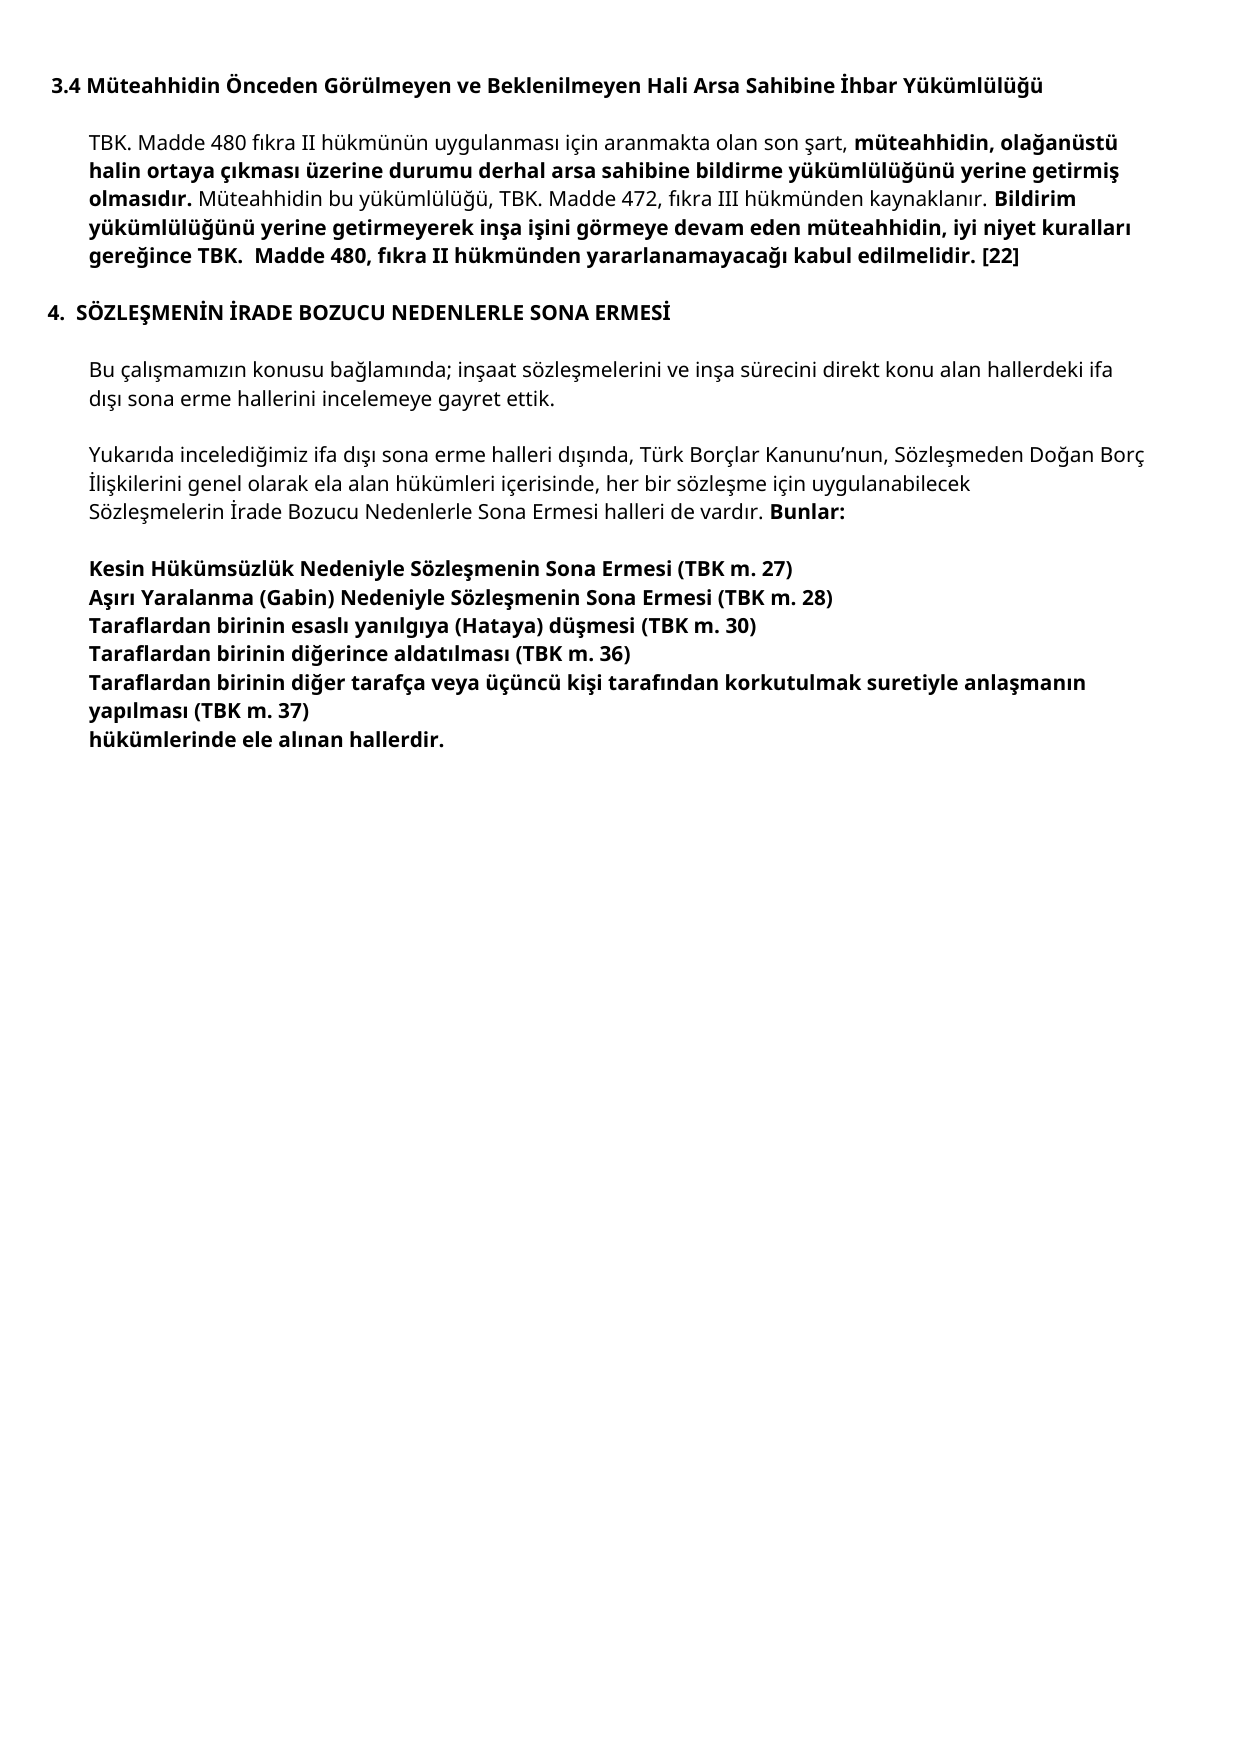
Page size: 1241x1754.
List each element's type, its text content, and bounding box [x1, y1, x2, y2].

text TBK. Madde 480 fıkra II hükmünün uygulanması için aranmakta olan son şart, müteahhidin, olağanüstü halin ortaya çıkması üzerine durumu derhal arsa sahibine bildirme yükümlülüğünü yerine getirmiş olmasıdır. Müteahhidin bu yükümlülüğü, TBK. Madde 472, fıkra III hükmünden kaynaklanır. Bildirim yükümlülüğünü yerine getirmeyerek inşa işini görmeye devam eden müteahhidin, iyi niyet kuralları gereğince TBK. Madde 480, fıkra II hükmünden yararlanamayacağı kabul edilmelidir. [22] [88, 128, 1152, 270]
text 3.4 Müteahhidin Önceden Görülmeyen ve Beklenilmeyen Hali Arsa Sahibine İhbar Yükümlülüğü [51, 71, 1152, 99]
text Kesin Hükümsüzlük Nedeniyle Sözleşmenin Sona Ermesi (TBK m. 27) [88, 554, 1152, 583]
text Yukarıda incelediğimiz ifa dışı sona erme halleri dışında, Türk Borçlar Kanunu’nun, Sözleşmeden Doğan Borç İlişkilerini genel olarak ela alan hükümleri içerisinde, her bir sözleşme için uygulanabilecek Sözleşmelerin İrade Bozucu Nedenlerle Sona Ermesi halleri de vardır. Bunlar: [88, 441, 1152, 526]
text Taraflardan birinin diğerince aldatılması (TBK m. 36) [88, 639, 1152, 668]
text Taraflardan birinin diğer tarafça veya üçüncü kişi tarafından korkutulmak suretiyle anlaşmanın yapılması (TBK m. 37) [88, 668, 1152, 725]
text 4. SÖZLEŞMENİN İRADE BOZUCU NEDENLERLE SONA ERMESİ [47, 298, 1152, 327]
text Bu çalışmamızın konusu bağlamında; inşaat sözleşmelerini ve inşa sürecini direkt konu alan hallerdeki ifa dışı sona erme hallerini incelemeye gayret ettik. [88, 355, 1152, 412]
text hükümlerinde ele alınan hallerdir. [88, 725, 1152, 753]
text Aşırı Yaralanma (Gabin) Nedeniyle Sözleşmenin Sona Ermesi (TBK m. 28) [88, 583, 1152, 611]
text Taraflardan birinin esaslı yanılgıya (Hataya) düşmesi (TBK m. 30) [88, 611, 1152, 639]
